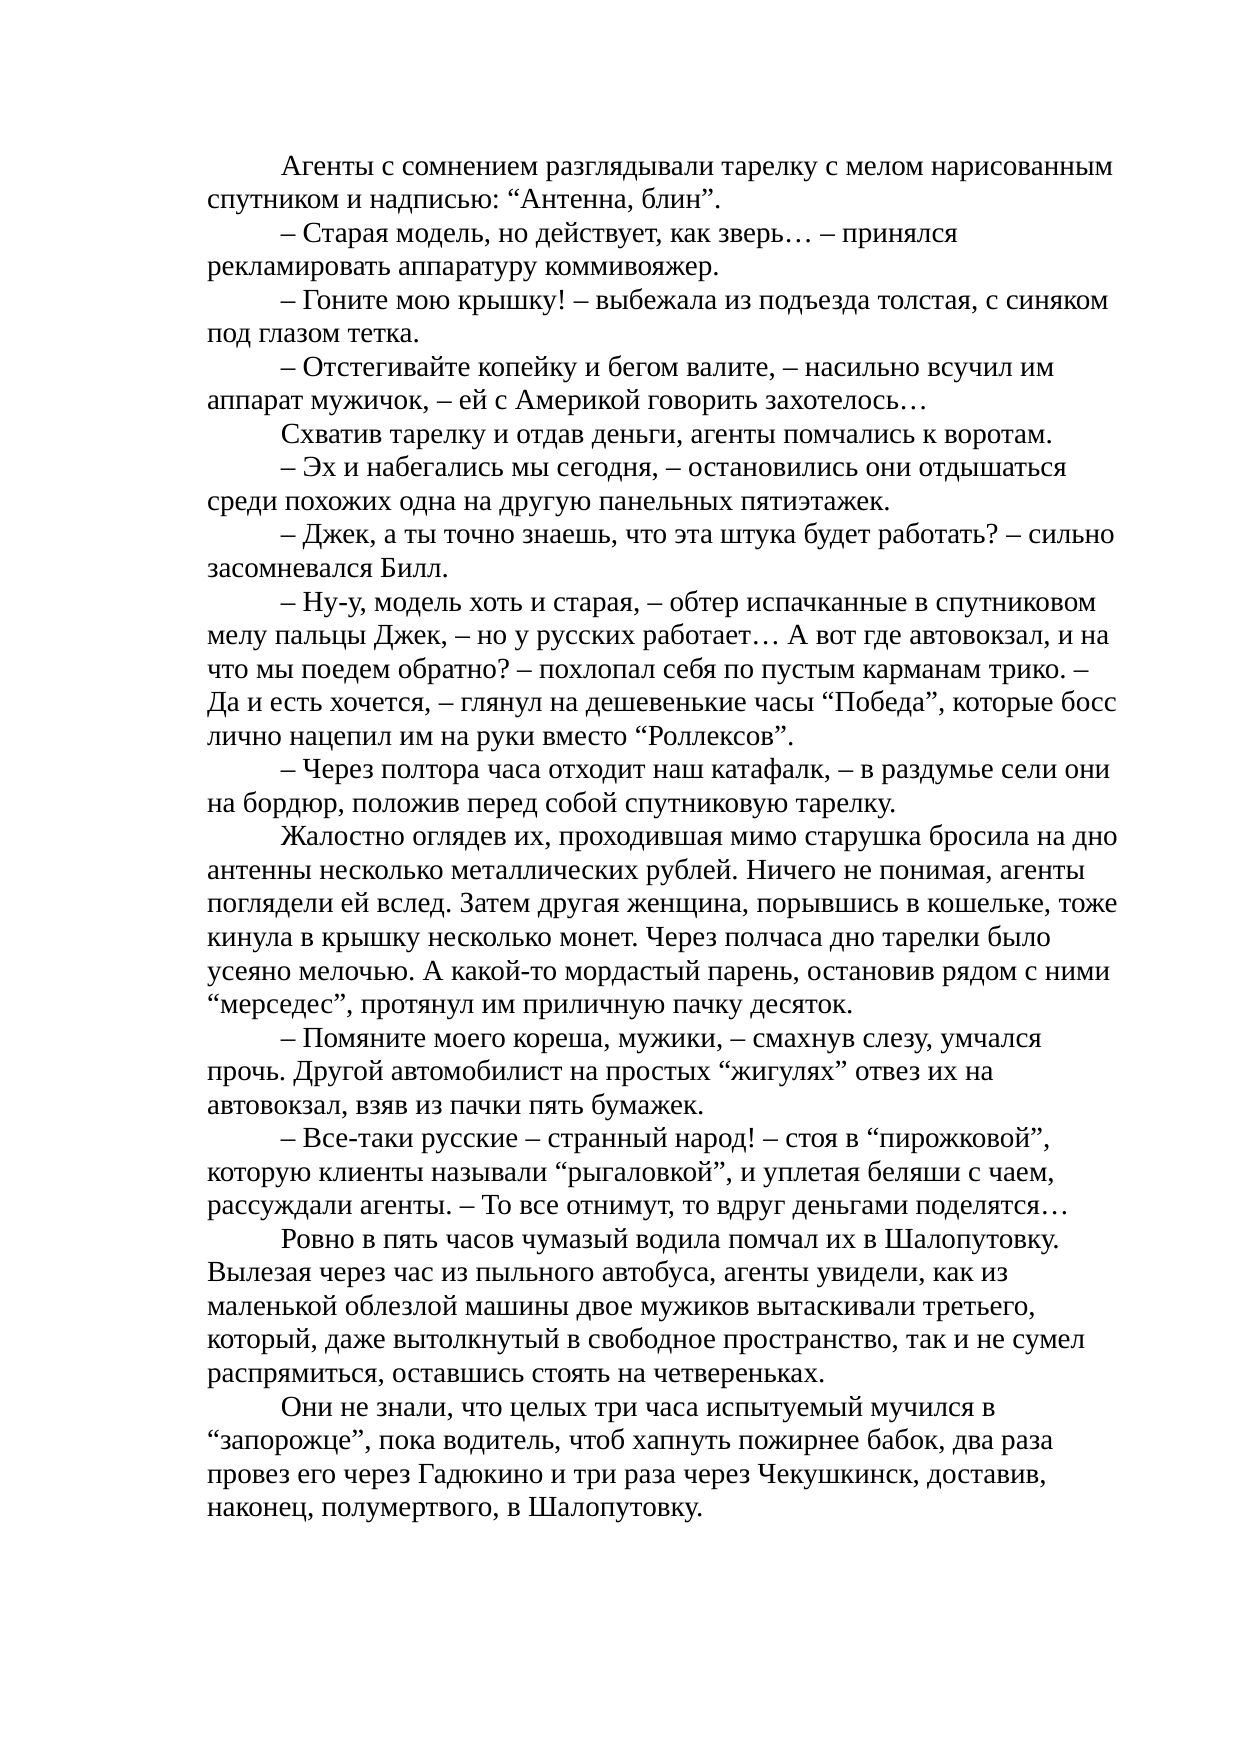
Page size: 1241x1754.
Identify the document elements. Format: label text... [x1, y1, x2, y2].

text Агенты с сомнением разглядывали тарелку с мелом нарисованным спутником и надписью: “Антенна, блин”. [207, 148, 1122, 215]
text Схватив тарелку и отдав деньги, агенты помчались к воротам. [207, 416, 1122, 449]
text – Ну-у, модель хоть и старая, – обтер испачканные в спутниковом мелу пальцы Джек, – но у русских работает… А вот где автовокзал, и на что мы поедем обратно? – похлопал себя по пустым карманам трико. – Да и есть хочется, – глянул на дешевенькие часы “Победа”, которые босс лично нацепил им на руки вместо “Роллексов”. [207, 584, 1122, 751]
text Ровно в пять часов чумазый водила помчал их в Шалопутовку. Вылезая через час из пыльного автобуса, агенты увидели, как из маленькой облезлой машины двое мужиков вытаскивали третьего, который, даже вытолкнутый в свободное пространство, так и не сумел распрямиться, оставшись стоять на четвереньках. [207, 1221, 1122, 1389]
text Они не знали, что целых три часа испытуемый мучился в “запорожце”, пока водитель, чтоб хапнуть пожирнее бабок, два раза провез его через Гадюкино и три раза через Чекушкинск, доставив, наконец, полумертвого, в Шалопутовку. [207, 1389, 1122, 1523]
text – Все-таки русские – странный народ! – стоя в “пирожковой”, которую клиенты называли “рыгаловкой”, и уплетая беляши с чаем, рассуждали агенты. – То все отнимут, то вдруг деньгами поделятся… [207, 1120, 1122, 1221]
text – Отстегивайте копейку и бегом валите, – насильно всучил им аппарат мужичок, – ей с Америкой говорить захотелось… [207, 349, 1122, 416]
text Жалостно оглядев их, проходившая мимо старушка бросила на дно антенны несколько металлических рублей. Ничего не понимая, агенты поглядели ей вслед. Затем другая женщина, порывшись в кошельке, тоже кинула в крышку несколько монет. Через полчаса дно тарелки было усеяно мелочью. А какой-то мордастый парень, остановив рядом с ними “мерседес”, протянул им приличную пачку десяток. [207, 818, 1122, 1020]
text – Эх и набегались мы сегодня, – остановились они отдышаться среди похожих одна на другую панельных пятиэтажек. [207, 449, 1122, 517]
text – Джек, а ты точно знаешь, что эта штука будет работать? – сильно засомневался Билл. [207, 517, 1122, 584]
text – Старая модель, но действует, как зверь… – принялся рекламировать аппаратуру коммивояжер. [207, 215, 1122, 282]
text – Помяните моего кореша, мужики, – смахнув слезу, умчался прочь. Другой автомобилист на простых “жигулях” отвез их на автовокзал, взяв из пачки пять бумажек. [207, 1020, 1122, 1120]
text – Гоните мою крышку! – выбежала из подъезда толстая, с синяком под глазом тетка. [207, 282, 1122, 349]
text – Через полтора часа отходит наш катафалк, – в раздумье сели они на бордюр, положив перед собой спутниковую тарелку. [207, 751, 1122, 818]
